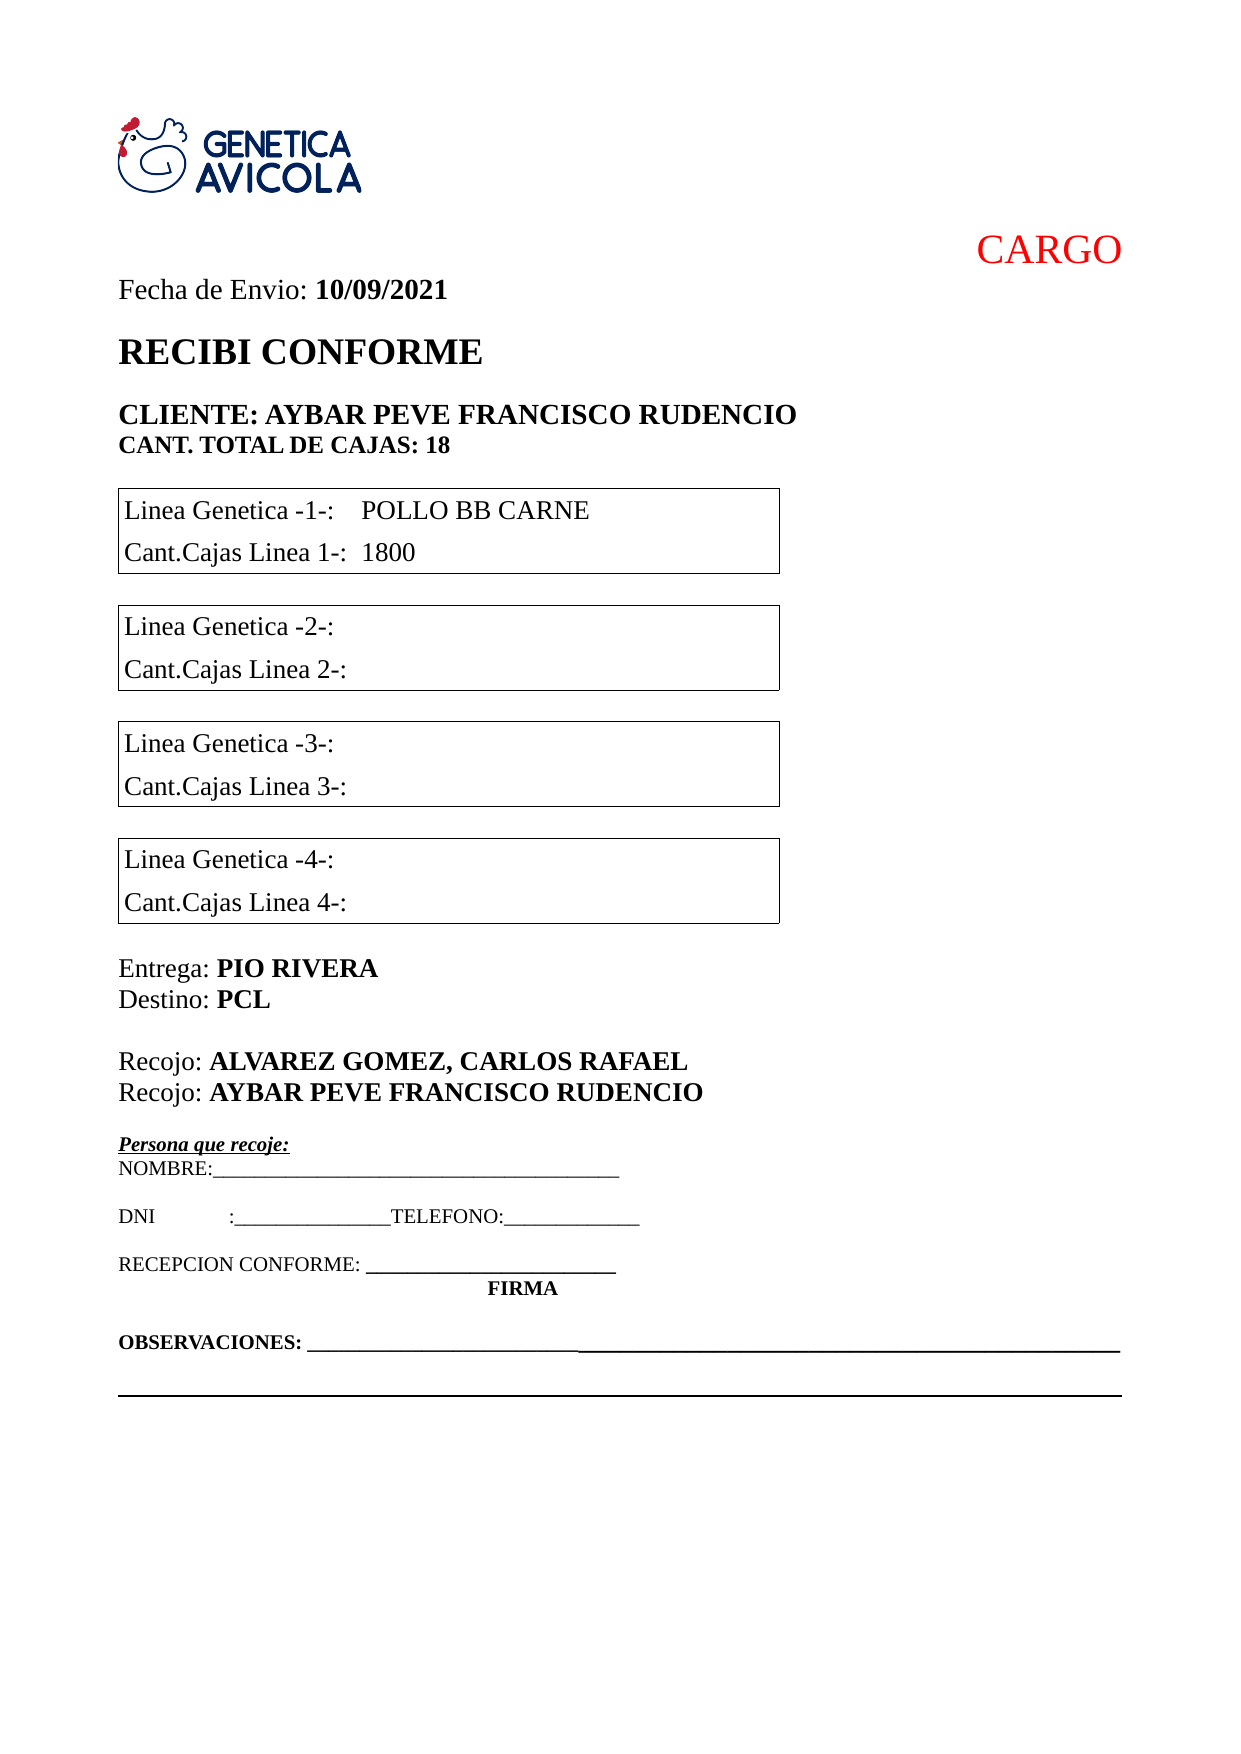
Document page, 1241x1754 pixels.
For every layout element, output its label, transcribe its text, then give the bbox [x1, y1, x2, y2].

text Recojo: AYBAR PEVE FRANCISCO RUDENCIO [118, 1076, 1122, 1108]
table_cell [356, 839, 779, 880]
text Entrega: PIO RIVERA [118, 952, 1122, 983]
picture [117, 117, 362, 193]
table_cell Cant.Cajas Linea 2-: [119, 647, 356, 690]
text NOMBRE:_______________________________________ [118, 1156, 1122, 1180]
table_cell [356, 880, 779, 923]
text Fecha de Envio: 10/09/2021 [118, 272, 1122, 306]
text CLIENTE: AYBAR PEVE FRANCISCO RUDENCIO [118, 397, 1122, 431]
text Persona que recoje: [118, 1132, 1122, 1156]
table_cell Cant.Cajas Linea 1-: [119, 531, 356, 573]
text Recojo: ALVAREZ GOMEZ, CARLOS RAFAEL [118, 1045, 1122, 1076]
table_cell [356, 691, 779, 721]
table_header POLLO BB CARNE [356, 489, 779, 531]
table_cell [356, 574, 779, 604]
table_cell Linea Genetica -4-: [119, 839, 356, 880]
text DNI :_______________TELEFONO:_____________ [118, 1204, 1122, 1228]
table_cell Cant.Cajas Linea 4-: [119, 880, 356, 923]
text CARGO [118, 224, 1122, 272]
text RECEPCION CONFORME: ________________________ [118, 1252, 1122, 1276]
table_cell [118, 574, 356, 604]
text CANT. TOTAL DE CAJAS: 18 [118, 431, 1122, 459]
text RECIBI CONFORME [118, 330, 1122, 373]
table_header Linea Genetica -1-: [119, 489, 356, 531]
table_cell [356, 764, 779, 806]
table_cell Linea Genetica -3-: [119, 722, 356, 764]
text Destino: PCL [118, 983, 1122, 1014]
table_cell [356, 807, 779, 838]
table_cell Linea Genetica -2-: [119, 606, 356, 647]
text FIRMA [118, 1276, 1122, 1300]
table_cell [118, 691, 356, 721]
table_cell [118, 807, 356, 838]
table_cell 1800 [356, 531, 779, 573]
table_cell [356, 647, 779, 690]
table_cell Cant.Cajas Linea 3-: [119, 764, 356, 806]
text OBSERVACIONES: __________________________________________________________________ [118, 1324, 1122, 1355]
table_cell [356, 606, 779, 647]
table_cell [356, 722, 779, 764]
